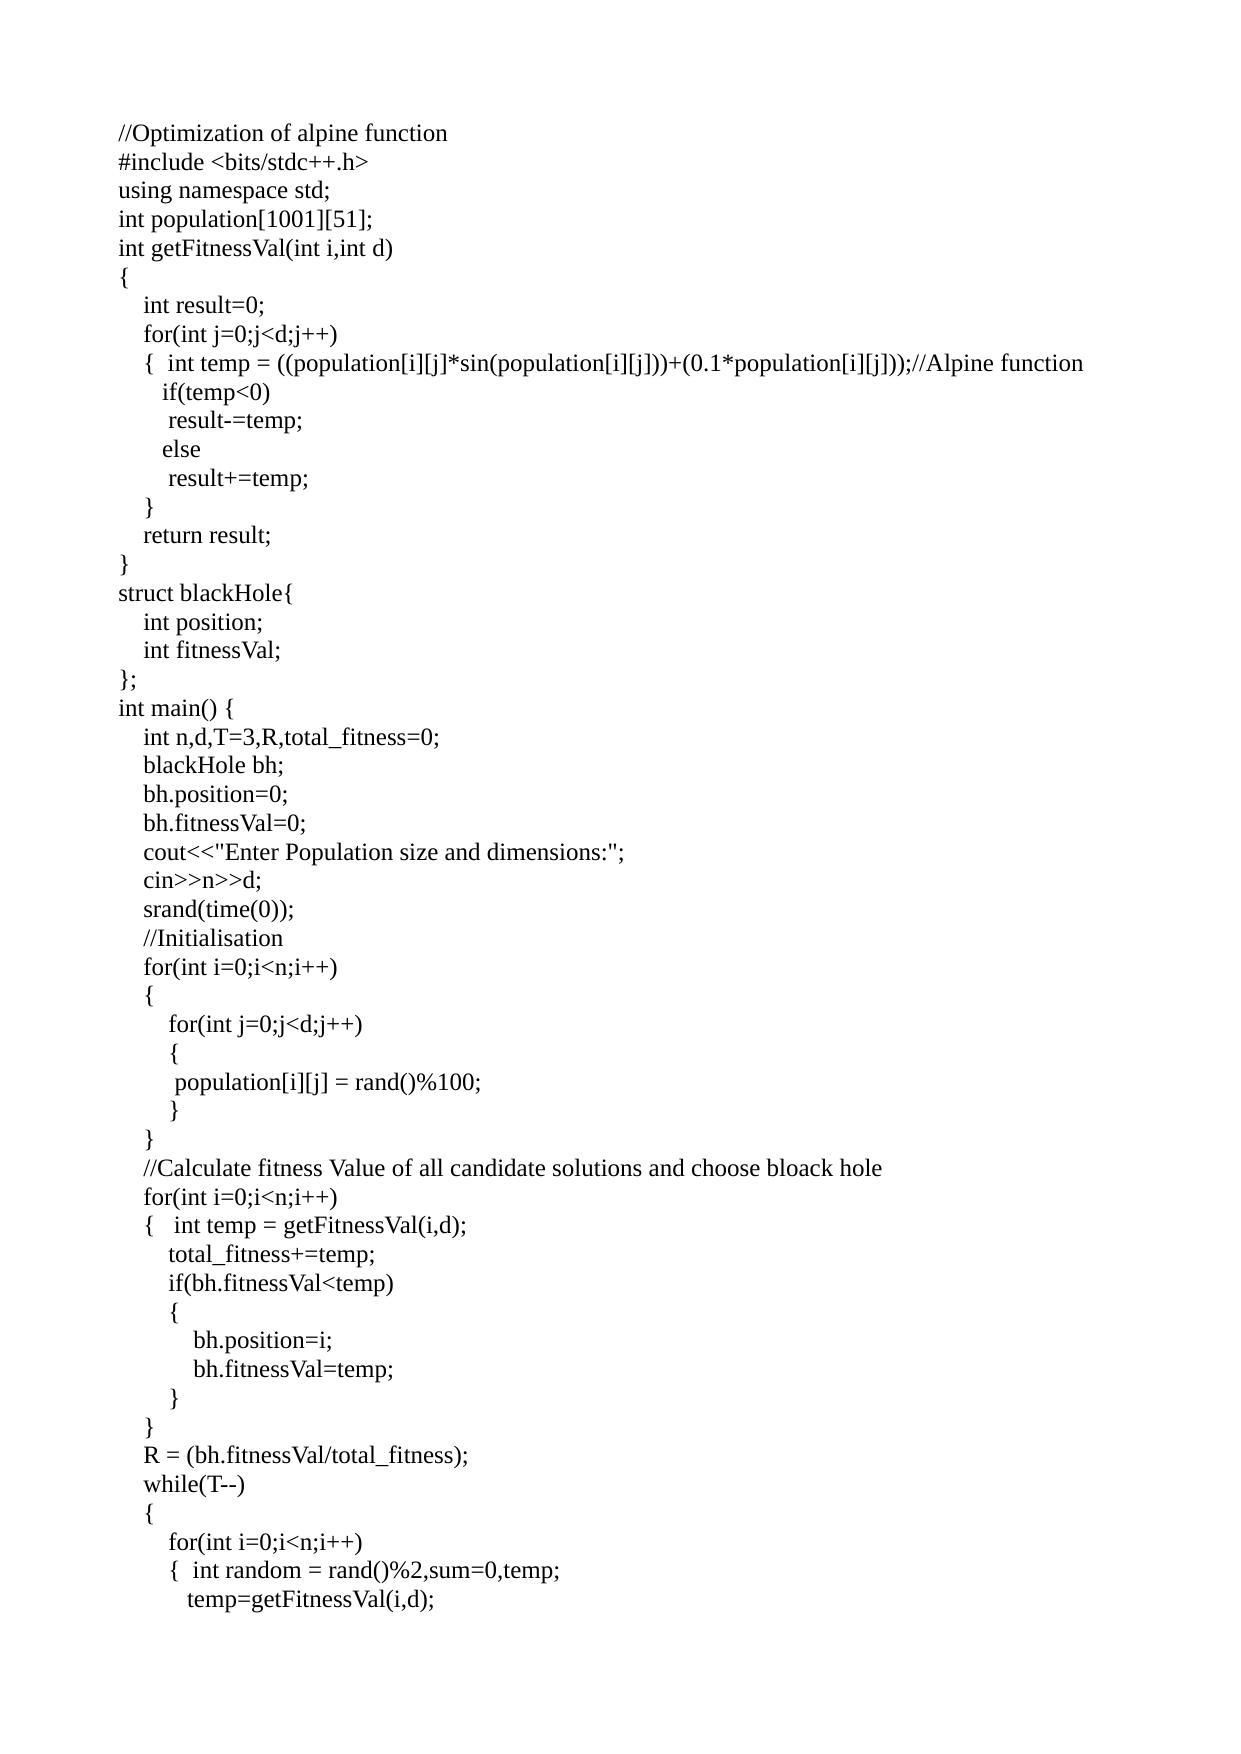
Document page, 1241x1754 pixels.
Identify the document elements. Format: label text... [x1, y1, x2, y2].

text { int temp = ((population[i][j]*sin(population[i][j]))+(0.1*population[i][j]));//Alpine function [118, 348, 1122, 377]
text int population[1001][51]; [118, 204, 1122, 233]
text int n,d,T=3,R,total_fitness=0; [118, 722, 1122, 751]
text int position; [118, 607, 1122, 636]
text bh.fitnessVal=0; [118, 808, 1122, 837]
text else [118, 434, 1122, 463]
text if(temp<0) [118, 377, 1122, 406]
text bh.position=i; [118, 1326, 1122, 1354]
text int getFitnessVal(int i,int d) [118, 233, 1122, 262]
text #include <bits/stdc++.h> [118, 147, 1122, 176]
text cin>>n>>d; [118, 866, 1122, 894]
text bh.fitnessVal=temp; [118, 1354, 1122, 1383]
text for(int j=0;j<d;j++) [118, 319, 1122, 348]
text } [118, 1124, 1122, 1153]
text } [118, 492, 1122, 521]
text } [118, 549, 1122, 578]
text blackHole bh; [118, 751, 1122, 779]
text } [118, 1096, 1122, 1124]
text bh.position=0; [118, 779, 1122, 808]
text { [118, 1038, 1122, 1067]
text return result; [118, 521, 1122, 549]
text using namespace std; [118, 176, 1122, 204]
text struct blackHole{ [118, 578, 1122, 607]
text int main() { [118, 693, 1122, 722]
text { int temp = getFitnessVal(i,d); [118, 1211, 1122, 1239]
text total_fitness+=temp; [118, 1239, 1122, 1268]
text { [118, 262, 1122, 291]
text result-=temp; [118, 406, 1122, 434]
text temp=getFitnessVal(i,d); [118, 1584, 1122, 1613]
text for(int i=0;i<n;i++) [118, 952, 1122, 981]
text }; [118, 664, 1122, 693]
text { [118, 1297, 1122, 1326]
text int fitnessVal; [118, 636, 1122, 664]
text for(int i=0;i<n;i++) [118, 1527, 1122, 1556]
text srand(time(0)); [118, 894, 1122, 923]
text if(bh.fitnessVal<temp) [118, 1268, 1122, 1297]
text for(int i=0;i<n;i++) [118, 1182, 1122, 1211]
text result+=temp; [118, 463, 1122, 492]
text R = (bh.fitnessVal/total_fitness); [118, 1441, 1122, 1469]
text //Calculate fitness Value of all candidate solutions and choose bloack hole [118, 1153, 1122, 1182]
text while(T--) [118, 1469, 1122, 1498]
text //Optimization of alpine function [118, 118, 1122, 147]
text { [118, 981, 1122, 1009]
text cout<<"Enter Population size and dimensions:"; [118, 837, 1122, 866]
text for(int j=0;j<d;j++) [118, 1009, 1122, 1038]
text //Initialisation [118, 923, 1122, 952]
text int result=0; [118, 291, 1122, 319]
text population[i][j] = rand()%100; [118, 1067, 1122, 1096]
text { [118, 1498, 1122, 1527]
text } [118, 1412, 1122, 1441]
text } [118, 1383, 1122, 1412]
text { int random = rand()%2,sum=0,temp; [118, 1556, 1122, 1584]
